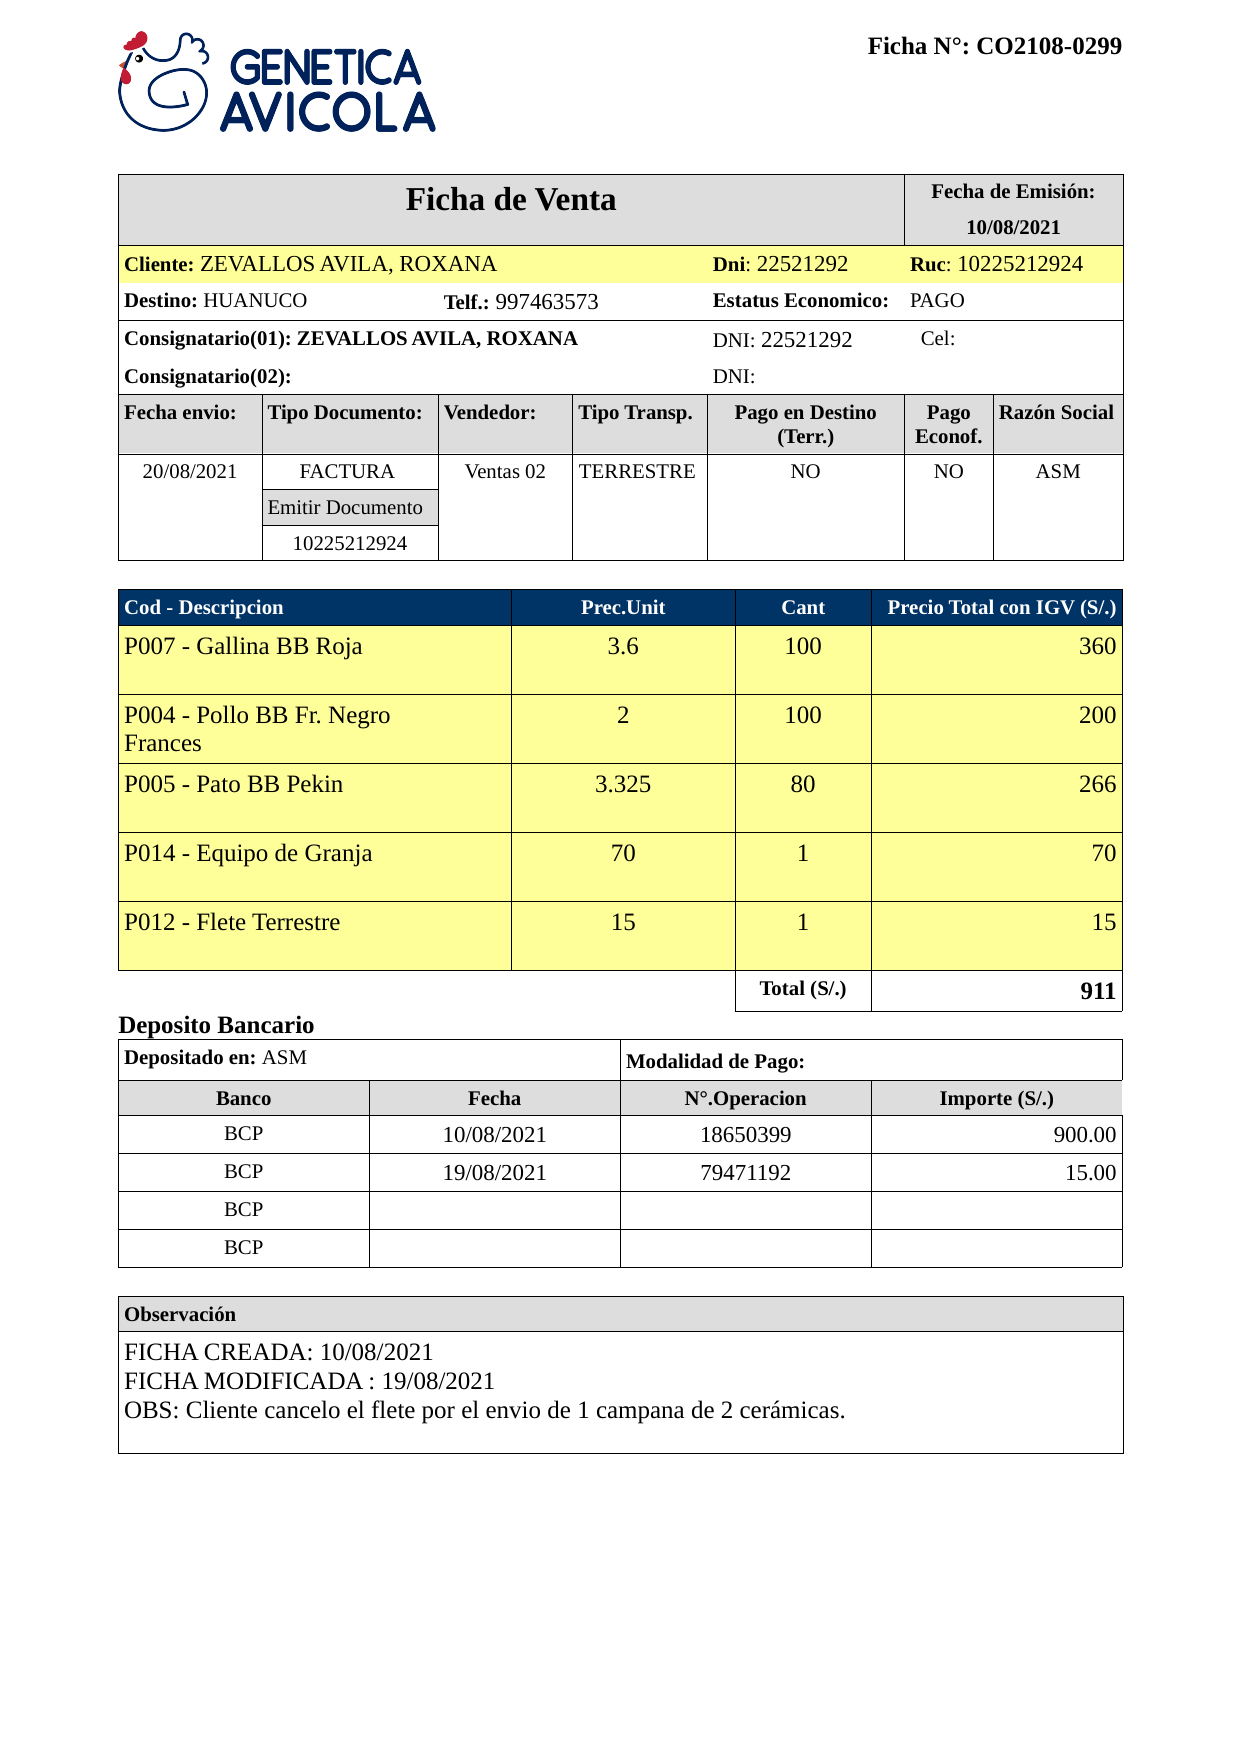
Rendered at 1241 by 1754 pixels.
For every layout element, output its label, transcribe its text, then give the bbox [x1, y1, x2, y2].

table_cell 10/08/2021 [905, 209, 1123, 245]
table_cell Telf.: 997463573 [438, 283, 707, 320]
table_cell N°.Operacion [621, 1081, 871, 1115]
table_cell BCP [119, 1154, 369, 1191]
table_cell Estatus Economico: [707, 283, 904, 320]
table_cell ASM [994, 455, 1123, 560]
table_cell Ruc: 10225212924 [904, 246, 1123, 283]
table_cell 10225212924 [263, 526, 438, 560]
table_cell [621, 1230, 871, 1267]
table_cell DNI: 22521292 [707, 321, 915, 358]
table_cell Fecha envio: [119, 395, 262, 453]
table_cell 70 [872, 833, 1122, 901]
table_cell P007 - Gallina BB Roja [119, 626, 511, 694]
table_cell BCP [119, 1116, 369, 1153]
table_header Cant [736, 590, 871, 625]
table_cell Banco [119, 1081, 369, 1115]
picture [118, 31, 436, 132]
table_cell 3.325 [512, 764, 735, 832]
table_cell [872, 1230, 1122, 1267]
table_cell Pago en Destino (Terr.) [708, 395, 904, 453]
table_cell Tipo Transp. [573, 395, 707, 453]
table_cell TERRESTRE [573, 455, 707, 560]
text Deposito Bancario [118, 1011, 1122, 1039]
table_cell DNI: [707, 358, 1123, 394]
table_cell 15 [512, 902, 735, 970]
table_cell Total (S/.) [736, 971, 871, 1011]
table_cell P005 - Pato BB Pekin [119, 764, 511, 832]
table_cell 20/08/2021 [119, 455, 262, 560]
table_cell 911 [872, 971, 1122, 1011]
table_cell [621, 1192, 871, 1229]
table_cell NO [905, 455, 993, 560]
table_cell FICHA CREADA: 10/08/2021 FICHA MODIFICADA : 19/08/2021 OBS: Cliente cancelo el flete por el envio de 1 campana de 2 cerámicas. [119, 1332, 1123, 1453]
table_cell 70 [512, 833, 735, 901]
table_cell 200 [872, 695, 1122, 763]
table_cell NO [708, 455, 904, 560]
table_cell Emitir Documento [263, 490, 438, 525]
table_header Fecha de Emisión: [905, 175, 1123, 209]
table_cell 15 [872, 902, 1122, 970]
table_cell 1 [736, 833, 871, 901]
table_cell Tipo Documento: [263, 395, 438, 453]
table_cell Cliente: ZEVALLOS AVILA, ROXANA [119, 246, 707, 283]
table_cell BCP [119, 1230, 369, 1267]
table_cell Destino: HUANUCO [119, 283, 438, 320]
table_cell Dni: 22521292 [707, 246, 904, 283]
table_header Ficha de Venta [119, 175, 904, 245]
table_cell 10/08/2021 [370, 1116, 620, 1153]
table_cell 18650399 [621, 1116, 871, 1153]
table_cell Razón Social [994, 395, 1123, 453]
table_cell P012 - Flete Terrestre [119, 902, 511, 970]
table_cell 100 [736, 626, 871, 694]
table_cell [872, 1192, 1122, 1229]
table_cell Consignatario(02): [119, 358, 707, 394]
table_cell 15.00 [872, 1154, 1122, 1191]
table_header Prec.Unit [512, 590, 735, 625]
table_cell 80 [736, 764, 871, 832]
table_cell P014 - Equipo de Granja [119, 833, 511, 901]
table_cell Pago Econof. [905, 395, 993, 453]
table_cell 2 [512, 695, 735, 763]
table_cell Cel: [915, 321, 1123, 358]
table_cell 79471192 [621, 1154, 871, 1191]
table_cell P004 - Pollo BB Fr. Negro Frances [119, 695, 511, 763]
table_cell [370, 1192, 620, 1229]
table_cell 360 [872, 626, 1122, 694]
table_header Depositado en: ASM [119, 1040, 620, 1080]
table_cell Ventas 02 [439, 455, 572, 560]
table_cell [118, 971, 511, 1011]
table_cell BCP [119, 1192, 369, 1229]
table_cell 19/08/2021 [370, 1154, 620, 1191]
table_cell Consignatario(01): ZEVALLOS AVILA, ROXANA [119, 321, 707, 358]
table_cell [511, 971, 735, 1011]
table_cell Importe (S/.) [872, 1081, 1122, 1115]
table_header Observación [119, 1297, 1123, 1331]
table_cell FACTURA [263, 455, 438, 489]
table_cell 1 [736, 902, 871, 970]
table_cell Fecha [370, 1081, 620, 1115]
table_header Modalidad de Pago: [621, 1040, 1122, 1080]
table_header Cod - Descripcion [119, 590, 511, 625]
table_cell 900.00 [872, 1116, 1122, 1153]
table_cell 3.6 [512, 626, 735, 694]
table_cell 100 [736, 695, 871, 763]
table_cell PAGO [904, 283, 1123, 320]
table_cell [370, 1230, 620, 1267]
table_cell 266 [872, 764, 1122, 832]
table_cell Vendedor: [439, 395, 572, 453]
table_header Precio Total con IGV (S/.) [872, 590, 1122, 625]
